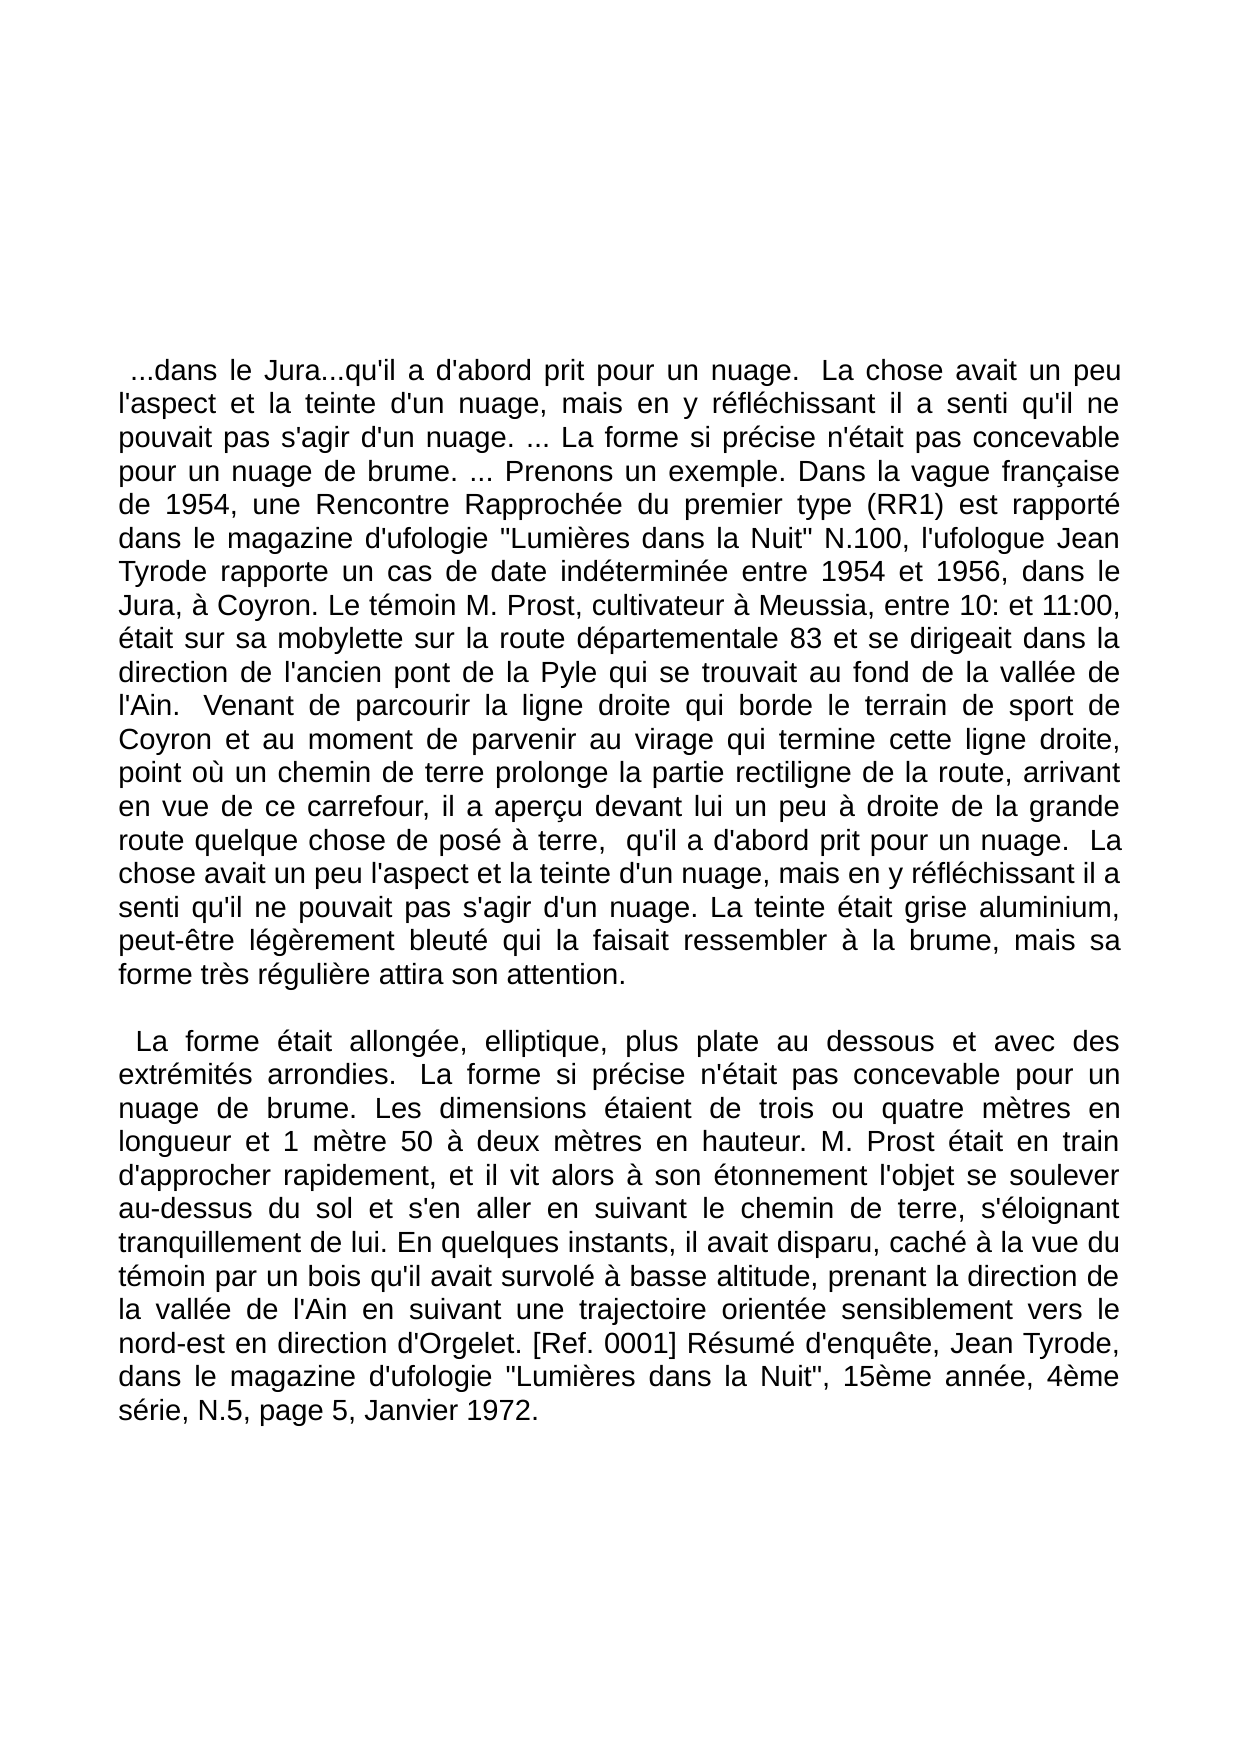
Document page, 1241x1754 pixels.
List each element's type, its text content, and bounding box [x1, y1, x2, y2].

text ...dans le Jura...qu'il a d'abord prit pour un nuage. La chose avait un peu l'aspect et la teinte d'un nuage, mais en y réfléchissant il a senti qu'il ne pouvait pas s'agir d'un nuage. ... La forme si précise n'était pas concevable pour un nuage de brume. ... Prenons un exemple. Dans la vague française de 1954, une Rencontre Rapprochée du premier type (RR1) est rapporté dans le magazine d'ufologie "Lumières dans la Nuit" N.100, l'ufologue Jean Tyrode rapporte un cas de date indéterminée entre 1954 et 1956, dans le Jura, à Coyron. Le témoin M. Prost, cultivateur à Meussia, entre 10: et 11:00, était sur sa mobylette sur la route départementale 83 et se dirigeait dans la direction de l'ancien pont de la Pyle qui se trouvait au fond de la vallée de l'Ain. Venant de parcourir la ligne droite qui borde le terrain de sport de Coyron et au moment de parvenir au virage qui termine cette ligne droite, point où un chemin de terre prolonge la partie rectiligne de la route, arrivant en vue de ce carrefour, il a aperçu devant lui un peu à droite de la grande route quelque chose de posé à terre, qu'il a d'abord prit pour un nuage. La chose avait un peu l'aspect et la teinte d'un nuage, mais en y réfléchissant il a senti qu'il ne pouvait pas s'agir d'un nuage. La teinte était grise aluminium, peut-être légèrement bleuté qui la faisait ressembler à la brume, mais sa forme très régulière attira son attention. [118, 353, 1122, 990]
text La forme était allongée, elliptique, plus plate au dessous et avec des extrémités arrondies. La forme si précise n'était pas concevable pour un nuage de brume. Les dimensions étaient de trois ou quatre mètres en longueur et 1 mètre 50 à deux mètres en hauteur. M. Prost était en train d'approcher rapidement, et il vit alors à son étonnement l'objet se soulever au-dessus du sol et s'en aller en suivant le chemin de terre, s'éloignant tranquillement de lui. En quelques instants, il avait disparu, caché à la vue du témoin par un bois qu'il avait survolé à basse altitude, prenant la direction de la vallée de l'Ain en suivant une trajectoire orientée sensiblement vers le nord-est en direction d'Orgelet. [Ref. 0001] Résumé d'enquête, Jean Tyrode, dans le magazine d'ufologie "Lumières dans la Nuit", 15ème année, 4ème série, N.5, page 5, Janvier 1972. [118, 1024, 1122, 1426]
